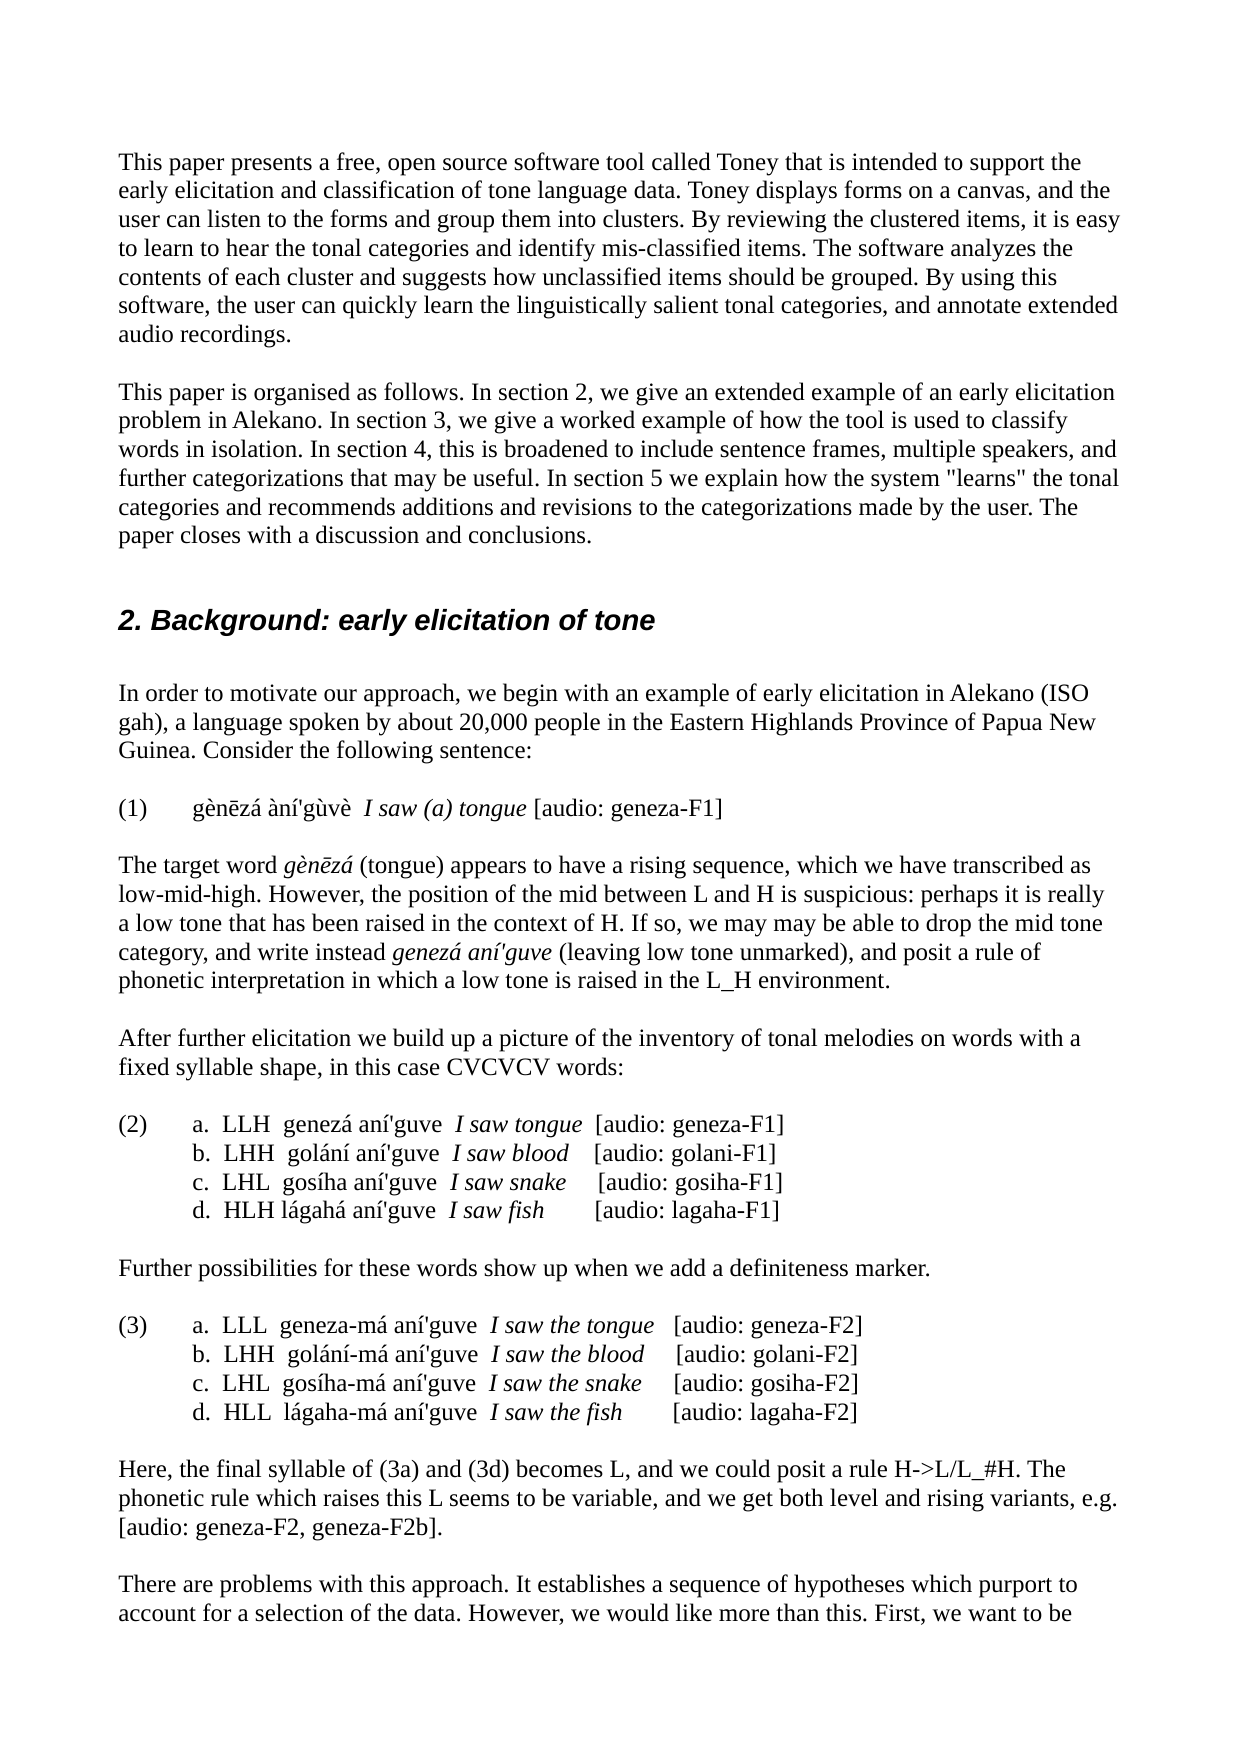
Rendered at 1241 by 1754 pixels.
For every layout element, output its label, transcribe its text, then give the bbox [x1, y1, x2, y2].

text c. LHL gosíha aní'guve I saw snake [audio: gosiha-F1] [118, 1167, 1122, 1195]
text (2) a. LLH genezá aní'guve I saw tongue [audio: geneza-F1] [118, 1109, 1122, 1138]
text After further elicitation we build up a picture of the inventory of tonal melodies on words with a fixed syllable shape, in this case CVCVCV words: [118, 1023, 1122, 1080]
text There are problems with this approach. It establishes a sequence of hypotheses which purport to account for a selection of the data. However, we would like more than this. First, we want to be [118, 1569, 1122, 1627]
text d. HLL lágaha-má aní'guve I saw the fish [audio: lagaha-F2] [118, 1397, 1122, 1425]
text c. LHL gosíha-má aní'guve I saw the snake [audio: gosiha-F2] [118, 1368, 1122, 1397]
text The target word gènēzá (tongue) appears to have a rising sequence, which we have transcribed as low-mid-high. However, the position of the mid between L and H is suspicious: perhaps it is really a low tone that has been raised in the context of H. If so, we may may be able to drop the mid tone category, and write instead genezá aní'guve (leaving low tone unmarked), and posit a rule of phonetic interpretation in which a low tone is raised in the L_H environment. [118, 850, 1122, 994]
text (1) gènēzá àní'gùvè I saw (a) tongue [audio: geneza-F1] [118, 793, 1122, 822]
text In order to motivate our approach, we begin with an example of early elicitation in Alekano (ISO gah), a language spoken by about 20,000 people in the Eastern Highlands Province of Papua New Guinea. Consider the following sentence: [118, 678, 1122, 764]
subtitle 2. Background: early elicitation of tone [118, 603, 1122, 637]
text This paper presents a free, open source software tool called Toney that is intended to support the early elicitation and classification of tone language data. Toney displays forms on a canvas, and the user can listen to the forms and group them into clusters. By reviewing the clustered items, it is easy to learn to hear the tonal categories and identify mis-classified items. The software analyzes the contents of each cluster and suggests how unclassified items should be grouped. By using this software, the user can quickly learn the linguistically salient tonal categories, and annotate extended audio recordings. [118, 147, 1122, 348]
text Further possibilities for these words show up when we add a definiteness marker. [118, 1253, 1122, 1282]
text b. LHH golání-má aní'guve I saw the blood [audio: golani-F2] [118, 1339, 1122, 1368]
text This paper is organised as follows. In section 2, we give an extended example of an early elicitation problem in Alekano. In section 3, we give a worked example of how the tool is used to classify words in isolation. In section 4, this is broadened to include sentence frames, multiple speakers, and further categorizations that may be useful. In section 5 we explain how the system "learns" the tonal categories and recommends additions and revisions to the categorizations made by the user. The paper closes with a discussion and conclusions. [118, 377, 1122, 549]
text (3) a. LLL geneza-má aní'guve I saw the tongue [audio: geneza-F2] [118, 1310, 1122, 1339]
text d. HLH lágahá aní'guve I saw fish [audio: lagaha-F1] [118, 1195, 1122, 1224]
text Here, the final syllable of (3a) and (3d) becomes L, and we could posit a rule H->L/L_#H. The phonetic rule which raises this L seems to be variable, and we get both level and rising variants, e.g. [audio: geneza-F2, geneza-F2b]. [118, 1454, 1122, 1540]
text b. LHH golání aní'guve I saw blood [audio: golani-F1] [118, 1138, 1122, 1167]
